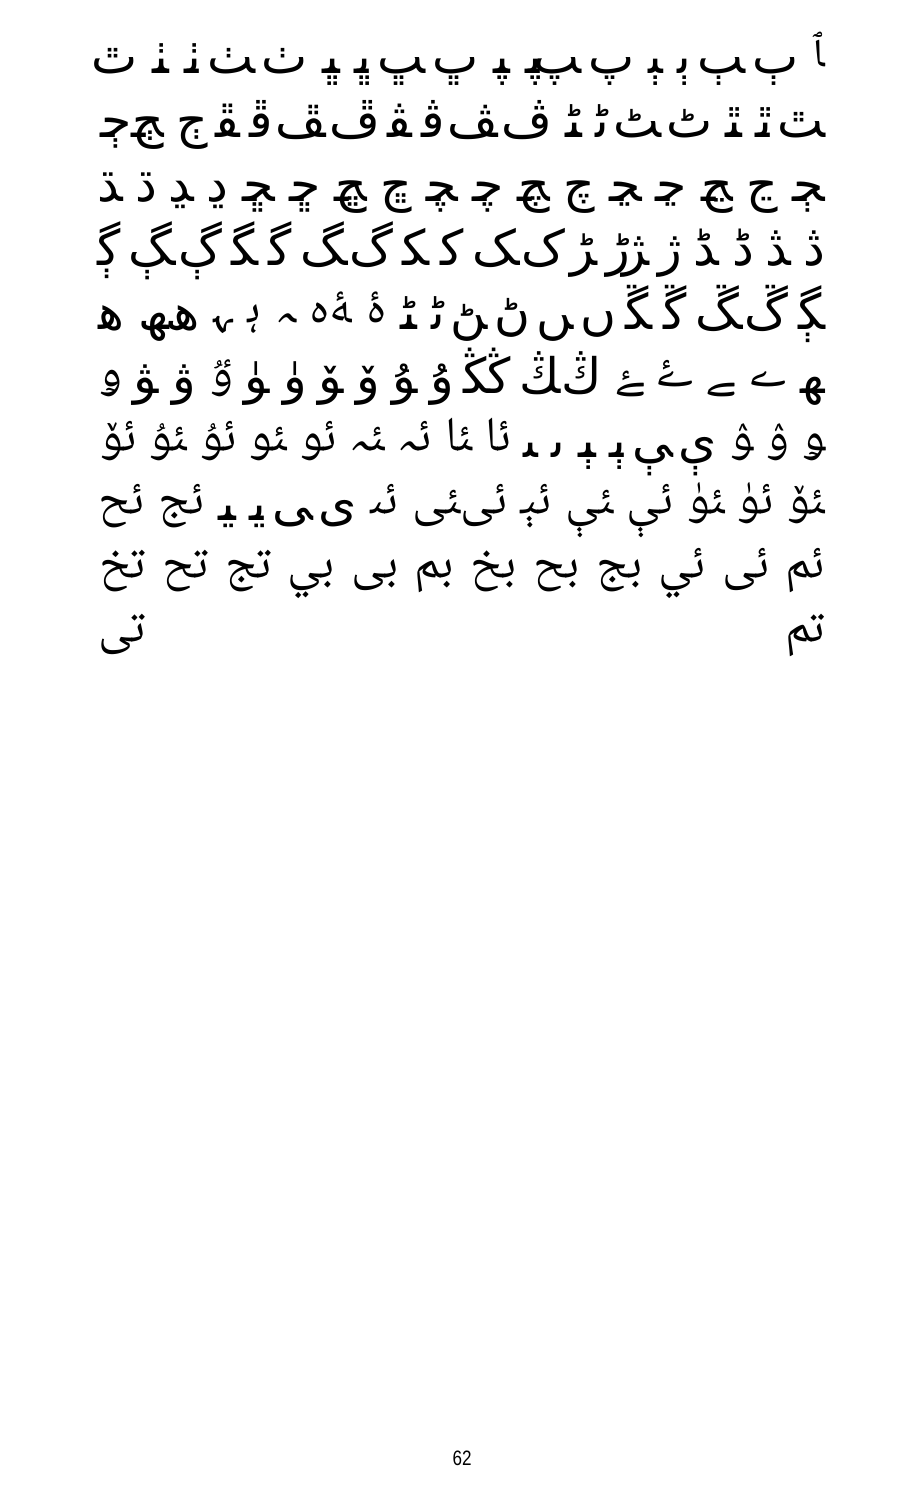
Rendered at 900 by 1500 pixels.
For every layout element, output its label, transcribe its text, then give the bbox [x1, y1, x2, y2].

text ﭑ ﭒ ﭓ ﭔ ﭕ ﭖ ﭗﭘ ﭙ ﭚ ﭛ ﭜ ﭝ ﭞ ﭟ ﭠ ﭡ ﭢ ﭣ ﭤ ﭥ ﭦ ﭧ ﭨ ﭩ ﭪ ﭫ ﭬ ﭭ ﭮ ﭯ ﭰ ﭱ ﭲ ﭳﭴ ﭵ ﭶ ﭷ ﭸ ﭹ ﭺ ﭻ ﭼ ﭽ ﭾ ﭿ ﮀ ﮁ ﮂ ﮃ ﮄ ﮅ ﮆ ﮇ ﮈ ﮉ ﮊ ﮋﮌ ﮍ ﮎ ﮏ ﮐ ﮑ ﮒ ﮓ ﮔ ﮕ ﮖ ﮗ ﮘ ﮙ ﮚ ﮛ ﮜ ﮝ ﮞ ﮟ ﮠ ﮡ ﮢ ﮣ ﮤ ﮥﮦ ﮧ ﮨ ﮩ ﮪﮫ ﮬ ﮭ ﮮ ﮯ ﮰ ﮱ ﯓ ﯔ ﯕﯖ ﯗ ﯘ ﯙ ﯚ ﯛ ﯜ ﯝ ﯞ ﯟ ﯠ ﯡ ﯢ ﯣ ﯤ ﯥ ﯦ ﯧ ﯨ ﯩ ﯪ ﯫ ﯬ ﯭ ﯮ ﯯ ﯰ ﯱ ﯲ ﯳ ﯴ ﯵ ﯶ ﯷ ﯸ ﯹﯺ ﯻ ﯼ ﯽ ﯾ ﯿ ﰀ ﰁ ﰂ ﰃ ﰄ ﰅ ﰆ ﰇ ﰈ ﰉ ﰊ ﰋ ﰌ ﰍ ﰎ ﰏ [99, 30, 825, 668]
